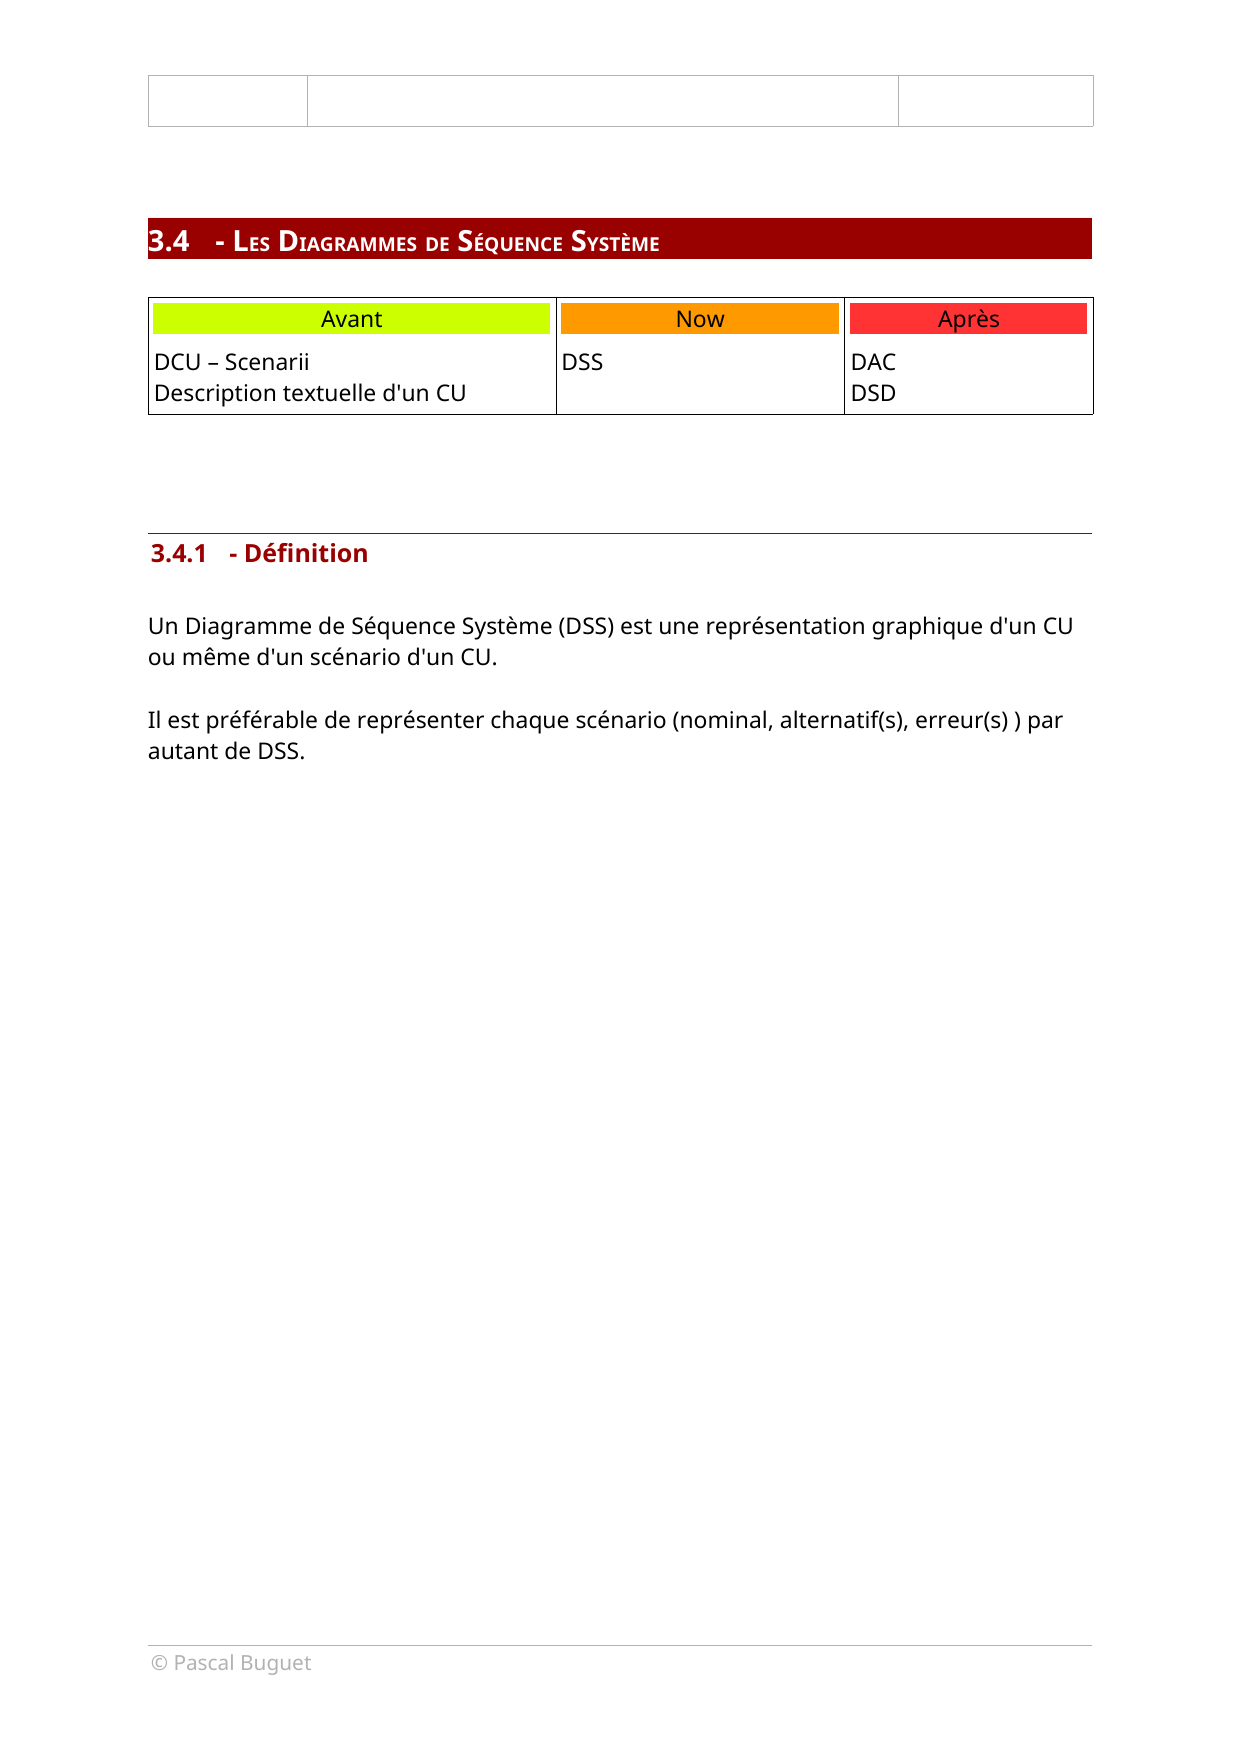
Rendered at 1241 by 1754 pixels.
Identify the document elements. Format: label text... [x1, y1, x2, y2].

table_cell DCU – Scenarii Description textuelle d'un CU [149, 340, 556, 414]
subtitle - Définition [148, 534, 1092, 573]
table_header Avant [149, 298, 556, 340]
table_cell DSS [557, 340, 844, 414]
table_header Après [845, 298, 1093, 340]
subtitle - Les Diagrammes de Séquence Système [148, 218, 1092, 259]
text Un Diagramme de Séquence Système (DSS) est une représentation graphique d'un CU ou même d'un scénario d'un CU. [148, 610, 1092, 673]
table_header Now [557, 298, 844, 340]
table_cell DAC DSD [845, 340, 1093, 414]
text Il est préférable de représenter chaque scénario (nominal, alternatif(s), erreur(s) ) par autant de DSS. [148, 704, 1092, 766]
